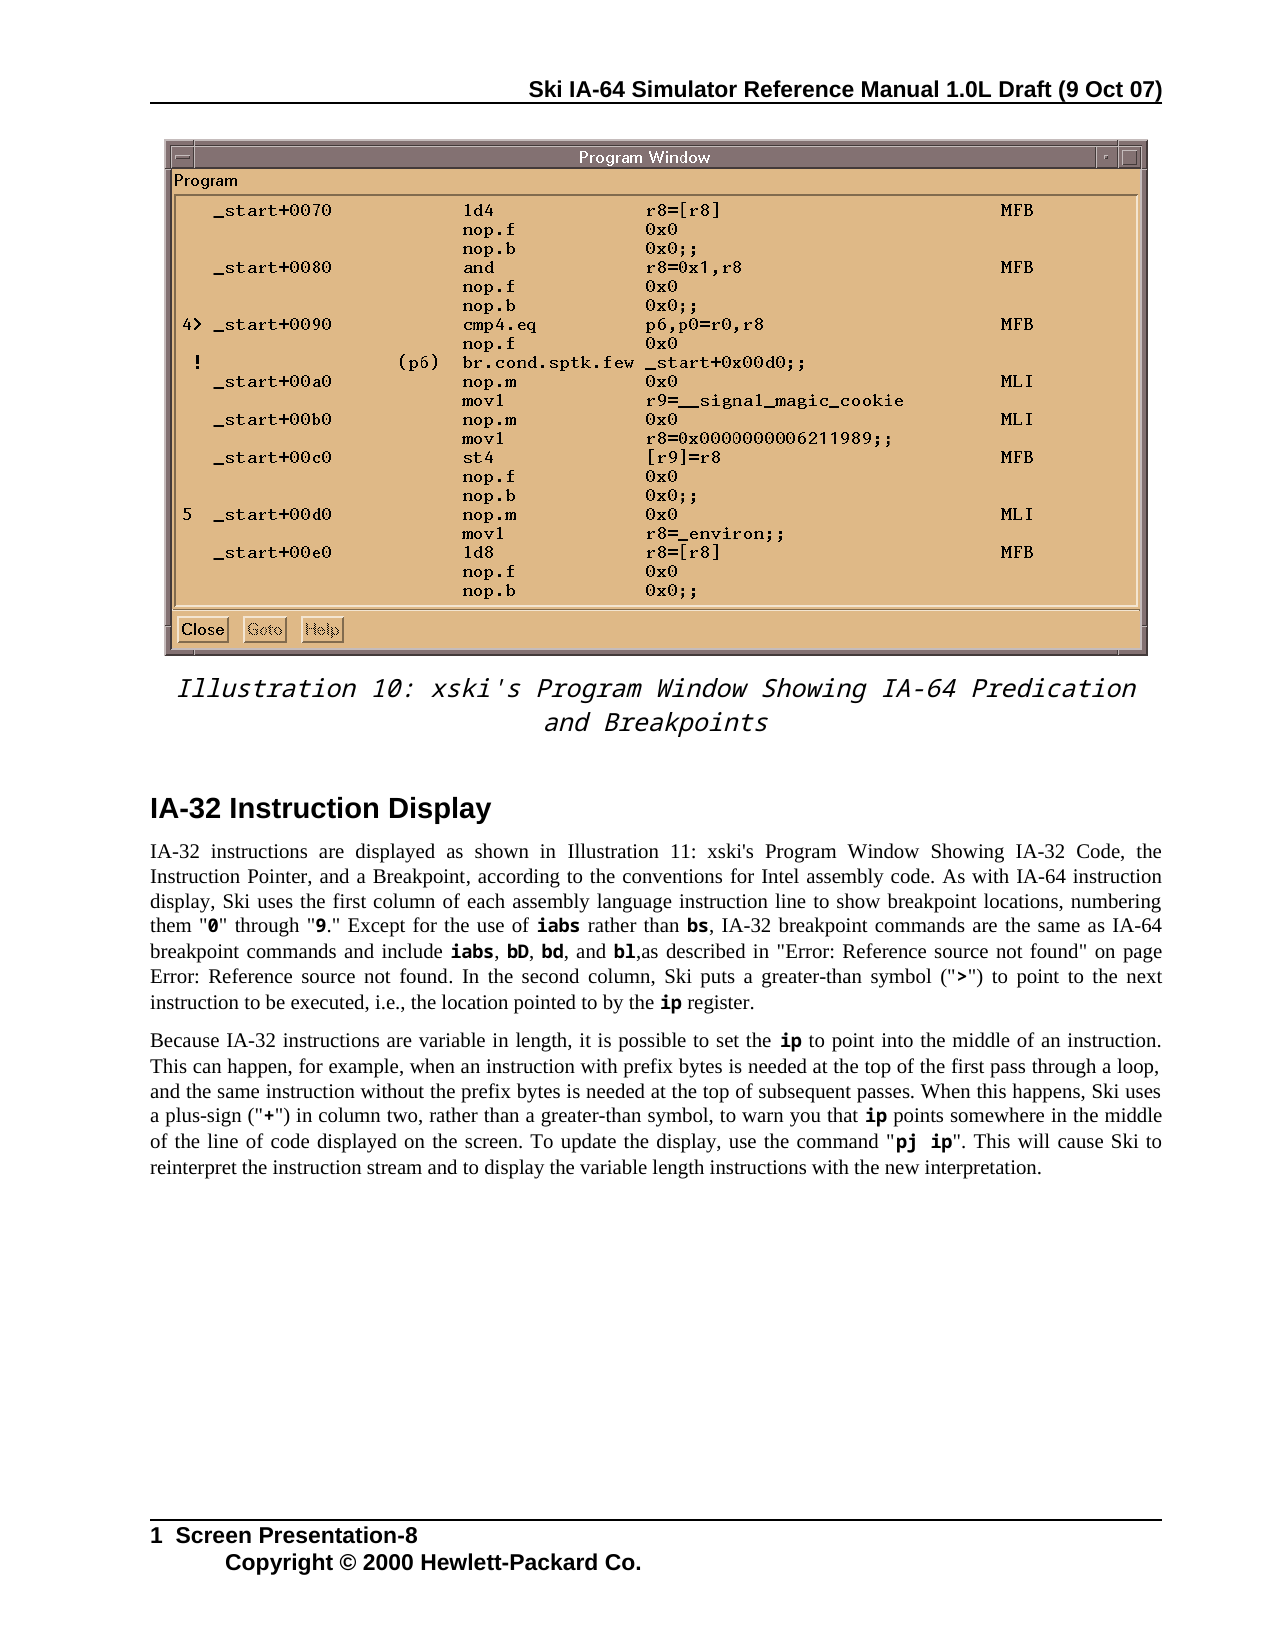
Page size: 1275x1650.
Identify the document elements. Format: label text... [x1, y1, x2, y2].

text Because IA-32 instructions are variable in length, it is possible to set the ip to point into the middle of an instruction. This can happen, for example, when an instruction with prefix bytes is needed at the top of the first pass through a loop, and the same instruction without the prefix bytes is needed at the top of subsequent passes. When this happens, Ski uses a plus-sign ("+") in column two, rather than a greater-than symbol, to warn you that ip points somewhere in the middle of the line of code displayed on the screen. To update the display, use the command "pj ip". This will cause Ski to reinterpret the instruction stream and to display the variable length instructions with the new interpretation. [150, 1027, 1162, 1179]
text IA-32 instructions are displayed as shown in Illustration 11: xski's Program Window Showing IA-32 Code, the Instruction Pointer, and a Breakpoint, according to the conventions for Intel assembly code. As with IA-64 instruction display, Ski uses the first column of each assembly language instruction line to show breakpoint locations, numbering them "0" through "9." Except for the use of iabs rather than bs, IA-32 breakpoint commands are the same as IA-64 breakpoint commands and include iabs, bD, bd, and bl, as described in "" on page . In the second column, Ski puts a greater-than symbol (">") to point to the next instruction to be executed, i.e., the location pointed to by the ip register. [150, 838, 1162, 1015]
subtitle IA-32 Instruction Display [150, 792, 1162, 825]
table_header [150, 113, 1162, 767]
